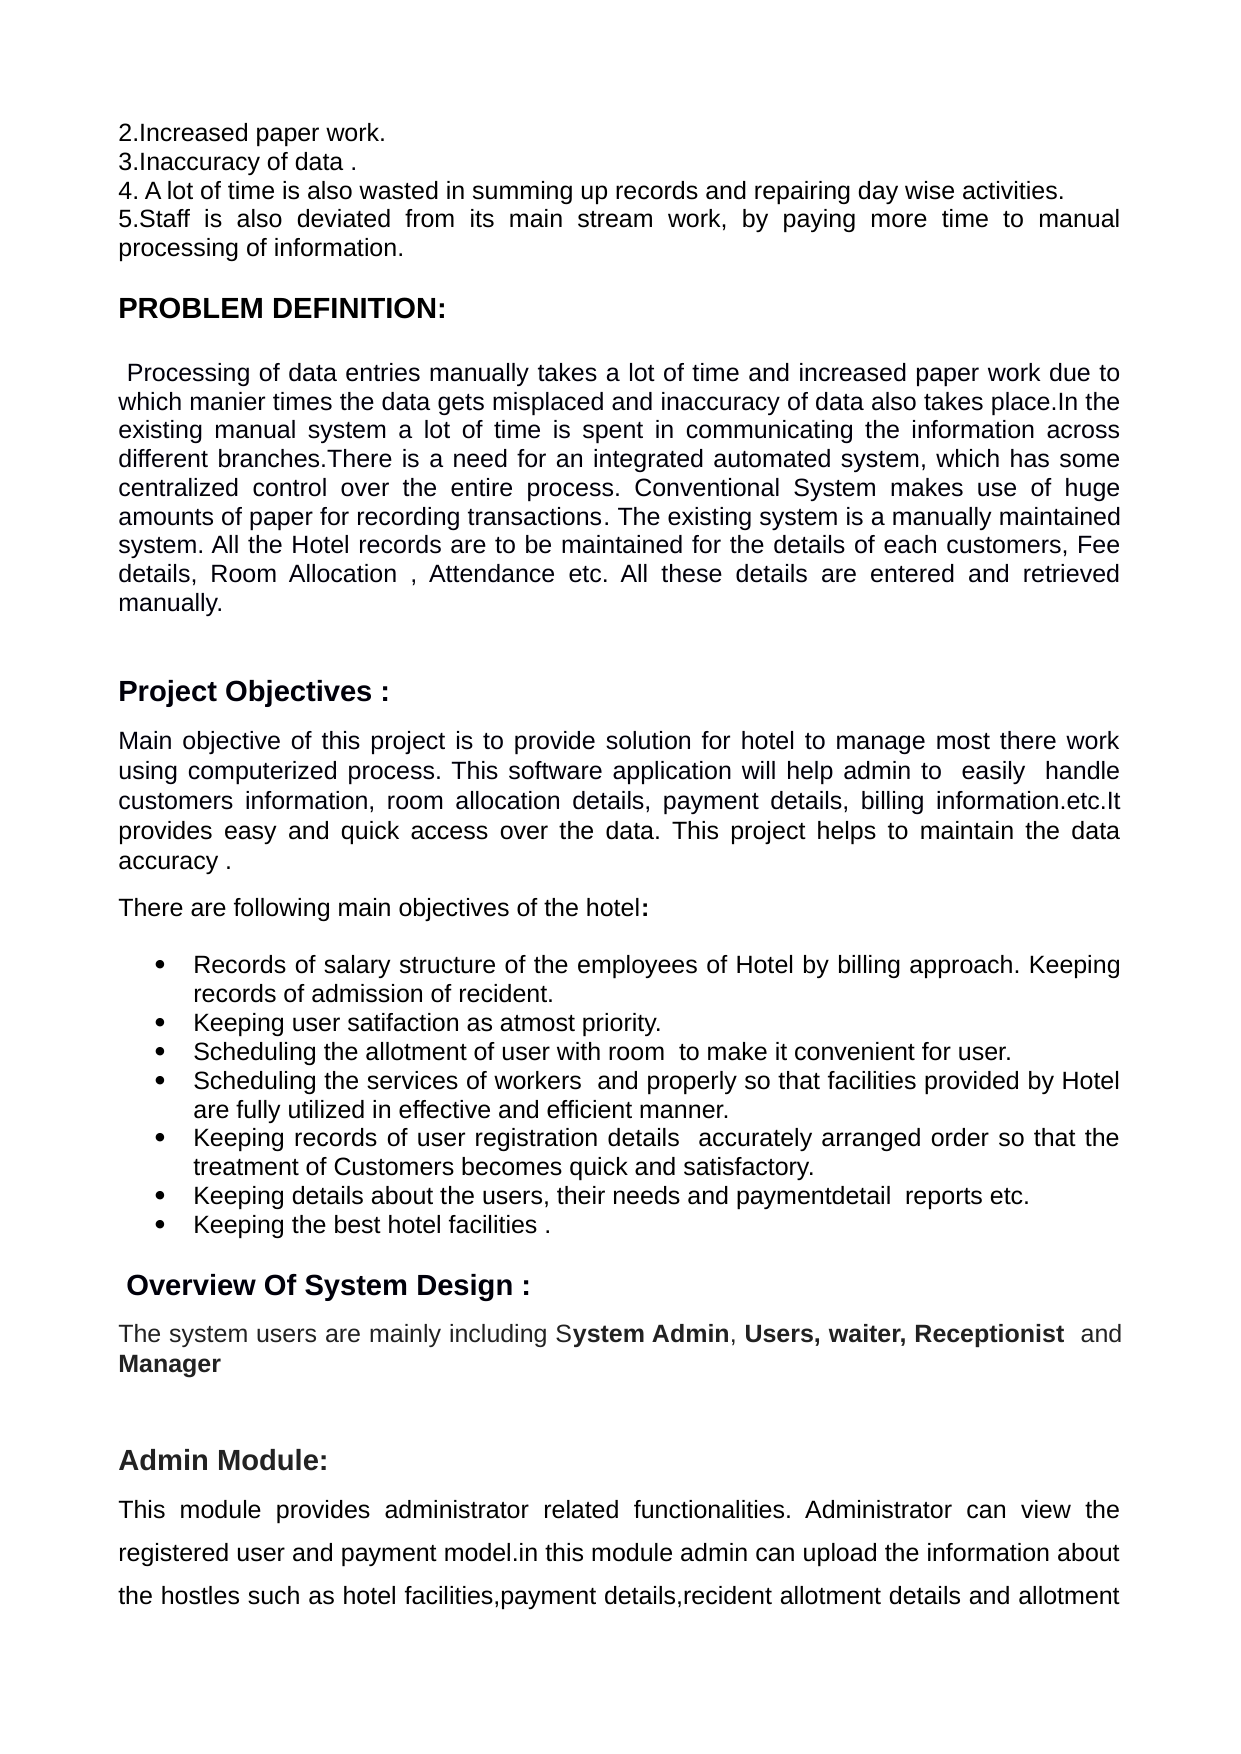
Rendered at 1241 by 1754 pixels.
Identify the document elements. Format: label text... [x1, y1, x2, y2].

list Keeping records of user registration details accurately arranged order so that the treatment of Customers becomes quick and satisfactory. [156, 1123, 1122, 1181]
list Records of salary structure of the employees of Hotel by billing approach. Keeping records of admission of recident. [156, 951, 1122, 1008]
list 5.Staff is also deviated from its main stream work, by paying more time to manual processing of information. [118, 204, 1122, 262]
list Scheduling the allotment of user with room to make it convenient for user. [156, 1037, 1122, 1066]
list 4. A lot of time is also wasted in summing up records and repairing day wise activities. [118, 176, 1122, 204]
list Keeping user satifaction as atmost priority. [156, 1008, 1122, 1037]
text Main objective of this project is to provide solution for hotel to manage most there work using computerized process. This software application will help admin to easily handle customers information, room allocation details, payment details, billing information.etc.It provides easy and quick access over the data. This project helps to maintain the data accuracy . [118, 726, 1122, 875]
list 2.Increased paper work. [118, 118, 1122, 147]
list Project Objectives : [118, 674, 1122, 707]
list Scheduling the services of workers and properly so that facilities provided by Hotel are fully utilized in effective and efficient manner. [156, 1066, 1122, 1123]
list Keeping details about the users, their needs and paymentdetail reports etc. [156, 1181, 1122, 1210]
list Overview Of System Design : [118, 1267, 1122, 1301]
list Admin Module: [118, 1443, 1122, 1477]
text There are following main objectives of the hotel: [118, 893, 1122, 922]
list The system users are mainly including System Admin, Users, waiter, Receptionist and Manager [118, 1319, 1122, 1378]
list 3.Inaccuracy of data . [118, 147, 1122, 176]
list Processing of data entries manually takes a lot of time and increased paper work due to which manier times the data gets misplaced and inaccuracy of data also takes place.In the existing manual system a lot of time is spent in communicating the information across different branches.There is a need for an integrated automated system, which has some centralized control over the entire process. Conventional System makes use of huge amounts of paper for recording transactions. The existing system is a manually maintained system. All the Hotel records are to be maintained for the details of each customers, Fee details, Room Allocation , Attendance etc. All these details are entered and retrieved manually. [118, 358, 1122, 616]
text This module provides administrator related functionalities. Administrator can view the registered user and payment model.in this module admin can upload the information about the hostles such as hotel facilities,payment details,recident allotment details and allotment [118, 1495, 1122, 1610]
list PROBLEM DEFINITION: [118, 291, 1122, 324]
list Keeping the best hotel facilities . [156, 1210, 1122, 1239]
